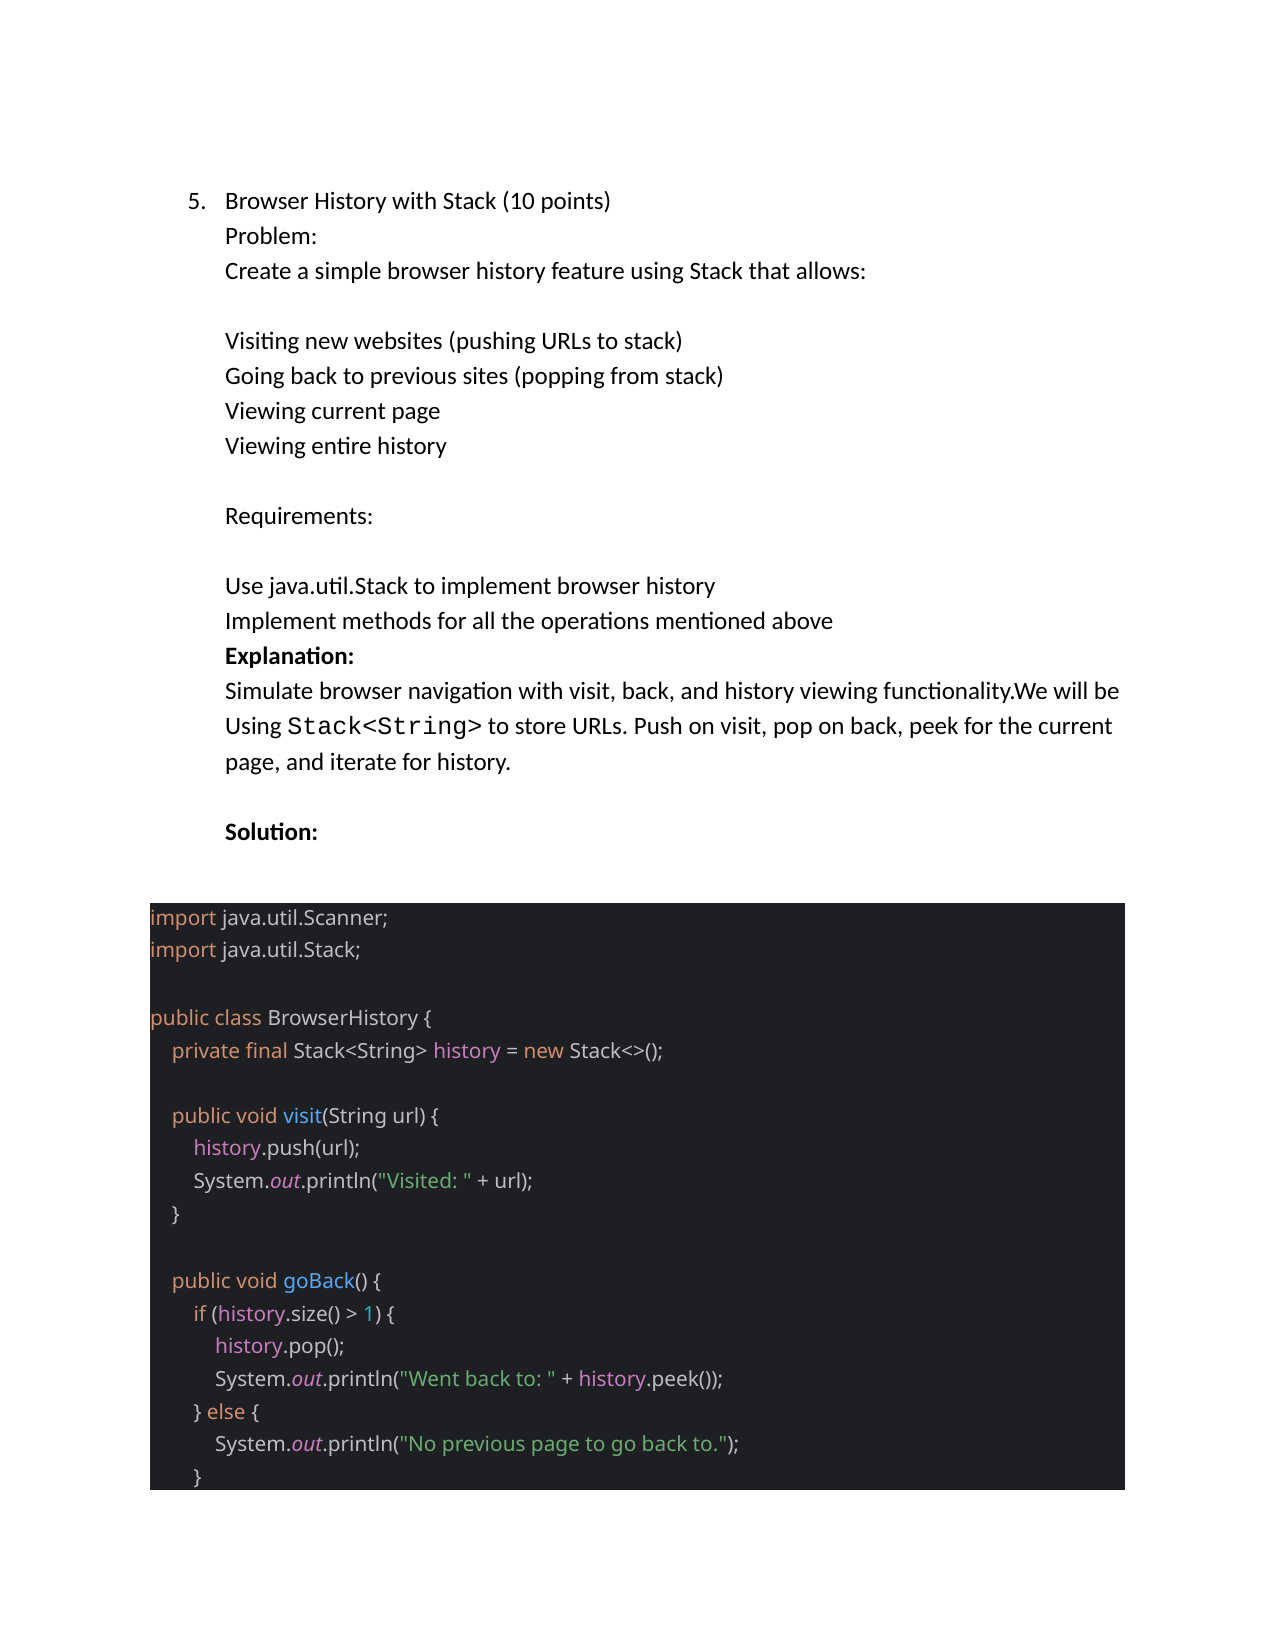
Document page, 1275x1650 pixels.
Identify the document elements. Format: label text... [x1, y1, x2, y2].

list Explanation: [225, 640, 1125, 671]
list Browser History with Stack (10 points) [187, 185, 1125, 216]
list Simulate browser navigation with visit, back, and history viewing functionality.We will be Using Stack<String> to store URLs. Push on visit, pop on back, peek for the current page, and iterate for history. [225, 675, 1125, 777]
list Going back to previous sites (popping from stack) [225, 360, 1125, 391]
list Viewing entire history [225, 430, 1125, 461]
list Visiting new websites (pushing URLs to stack) [225, 325, 1125, 356]
list Create a simple browser history feature using Stack that allows: [225, 255, 1125, 286]
list Problem: [225, 220, 1125, 251]
list Solution: [225, 816, 1125, 847]
list Implement methods for all the operations mentioned above [225, 605, 1125, 636]
list Use java.util.Stack to implement browser history [225, 570, 1125, 601]
list Requirements: [225, 500, 1125, 531]
list Viewing current page [225, 395, 1125, 426]
text import java.util.Scanner; import java.util.Stack; public class BrowserHistory { private final Stack<String> history = new Stack<>(); public void visit(String url) { history.push(url); System.out.println("Visited: " + url); } public void goBack() { if (history.size() > 1) { history.pop(); System.out.println("Went back to: " + history.peek()); } else { System.out.println("No previous page to go back to."); } [150, 903, 1125, 1490]
